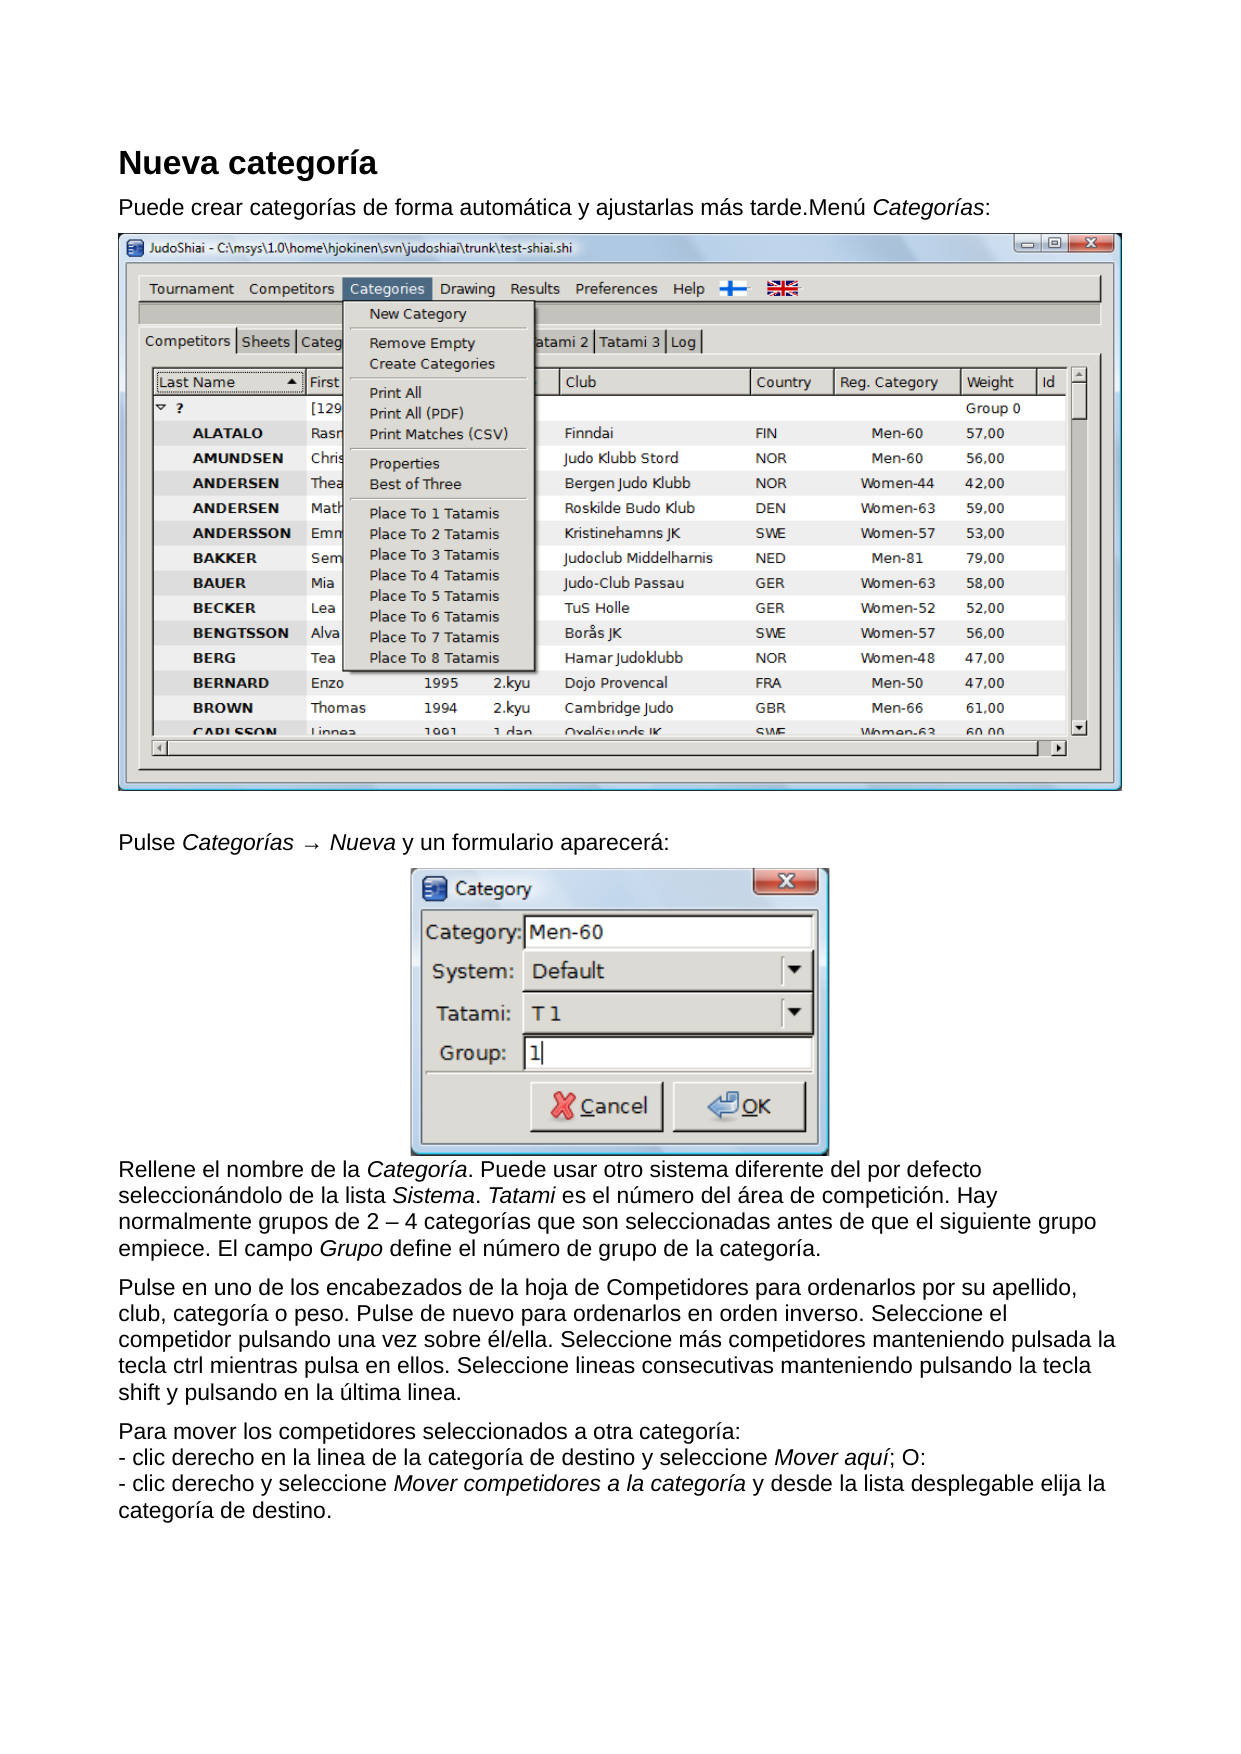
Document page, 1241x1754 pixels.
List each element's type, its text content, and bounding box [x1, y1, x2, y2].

text Para mover los competidores seleccionados a otra categoría: - clic derecho en la linea de la categoría de destino y seleccione Mover aquí; O: - clic derecho y seleccione Mover competidores a la categoría y desde la lista desplegable elija la categoría de destino. [118, 1418, 1122, 1523]
text Pulse Categorías → Nueva y un formulario aparecerá: [118, 829, 1122, 856]
picture [118, 233, 1122, 791]
text Rellene el nombre de la Categoría. Puede usar otro sistema diferente del por defecto seleccionándolo de la lista Sistema. Tatami es el número del área de competición. Hay normalmente grupos de 2 – 4 categorías que son seleccionadas antes de que el siguiente grupo empiece. El campo Grupo define el número de grupo de la categoría. [118, 1136, 1122, 1261]
text Puede crear categorías de forma automática y ajustarlas más tarde.Menú Categorías: [118, 194, 1122, 221]
text Pulse en uno de los encabezados de la hoja de Competidores para ordenarlos por su apellido, club, categoría o peso. Pulse de nuevo para ordenarlos en orden inverso. Seleccione el competidor pulsando una vez sobre él/ella. Seleccione más competidores manteniendo pulsada la tecla ctrl mientras pulsa en ellos. Seleccione lineas consecutivas manteniendo pulsando la tecla shift y pulsando en la última linea. [118, 1273, 1122, 1405]
picture [410, 868, 830, 1156]
subtitle Nueva categoría [118, 143, 1122, 182]
